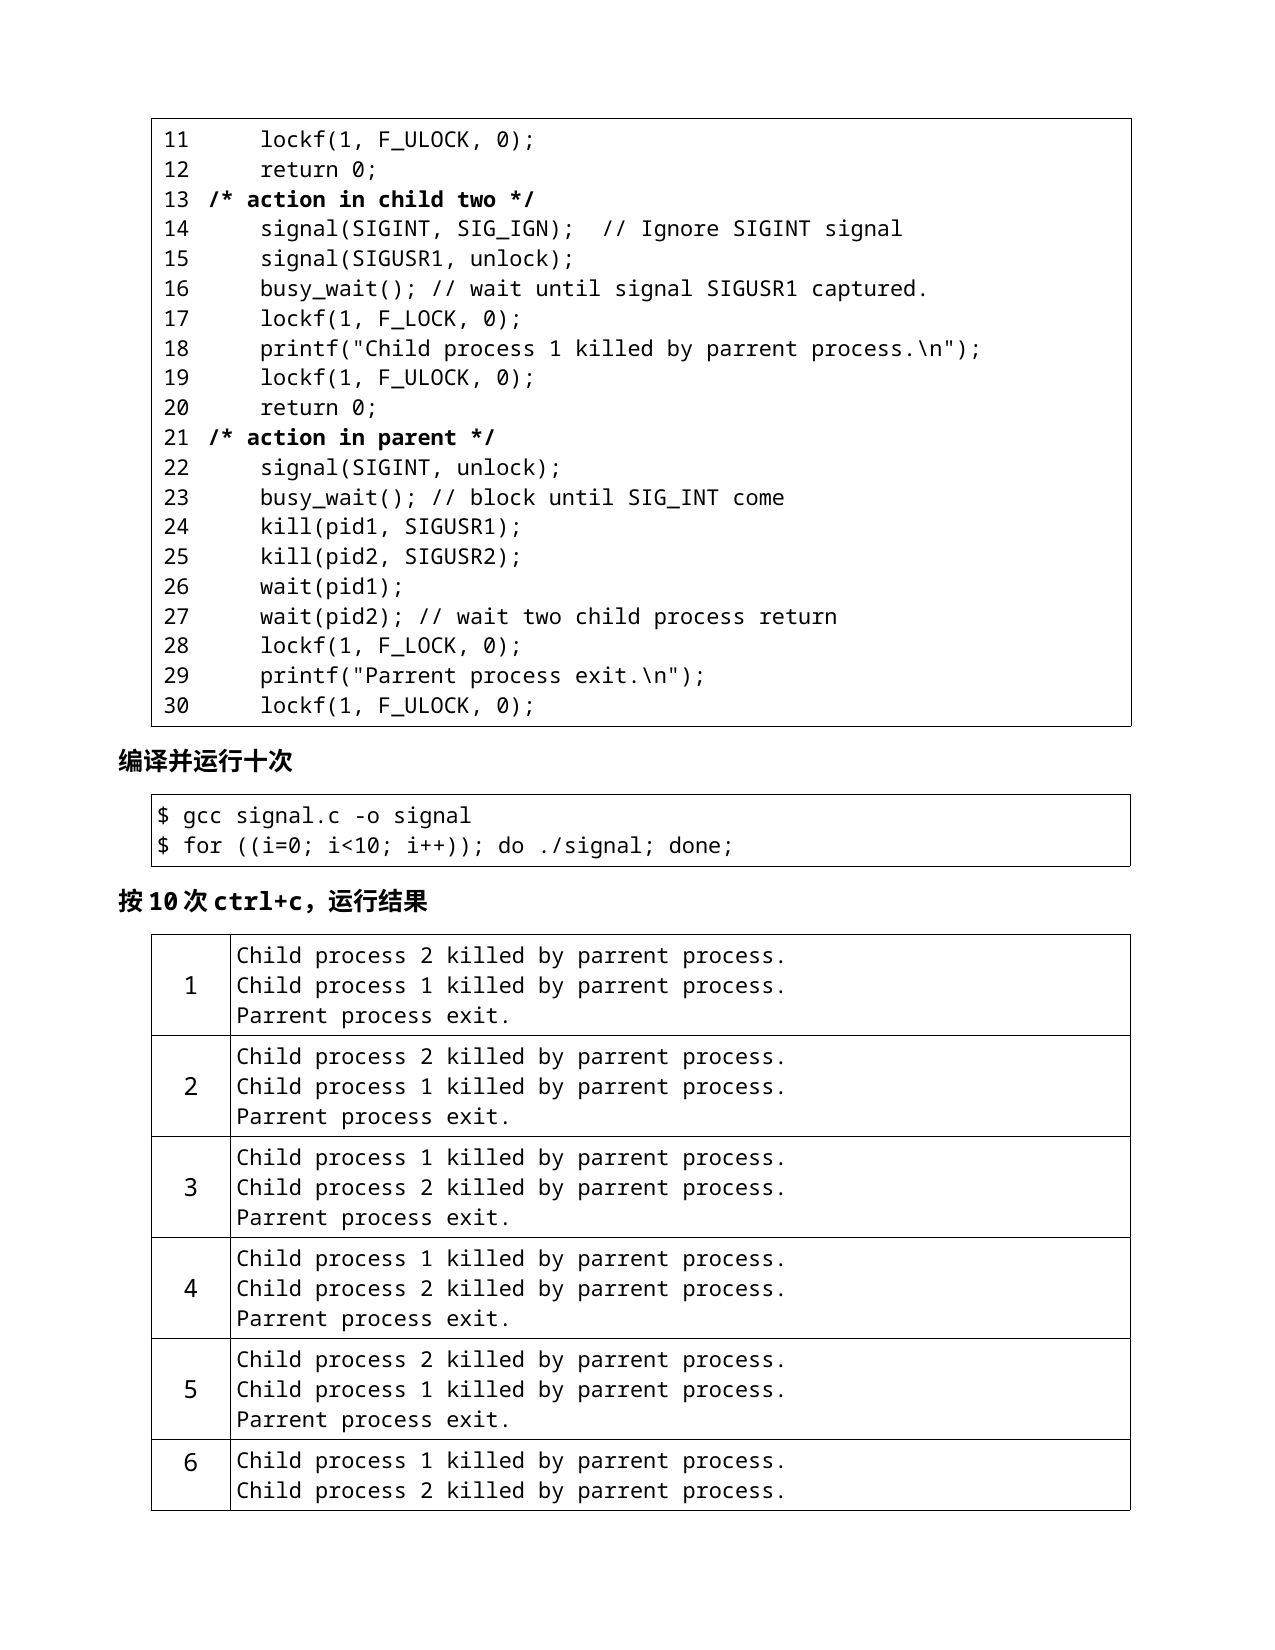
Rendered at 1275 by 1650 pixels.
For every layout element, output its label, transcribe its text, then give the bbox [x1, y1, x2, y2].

text 编译并运行十次 [118, 742, 1157, 778]
table_cell 5 [152, 1339, 230, 1439]
table_header 11 12 13 14 15 16 17 18 19 20 21 22 23 24 25 26 27 28 29 30 [152, 119, 202, 726]
text 按10次ctrl+c，运行结果 [118, 882, 1157, 918]
table_cell Child process 1 killed by parrent process. Child process 2 killed by parrent process. Parrent process exit. [231, 1137, 1130, 1237]
table_cell 6 [152, 1440, 230, 1510]
table_cell Child process 2 killed by parrent process. Child process 1 killed by parrent process. Parrent process exit. [231, 1339, 1130, 1439]
table_header Child process 2 killed by parrent process. Child process 1 killed by parrent process. Parrent process exit. [231, 935, 1130, 1035]
table_cell Child process 1 killed by parrent process. Child process 2 killed by parrent process. [231, 1440, 1130, 1510]
table_cell Child process 1 killed by parrent process. Child process 2 killed by parrent process. Parrent process exit. [231, 1238, 1130, 1338]
table_header $ gcc signal.c -o signal $ for ((i=0; i<10; i++)); do ./signal; done; [152, 795, 1130, 866]
table_cell 4 [152, 1238, 230, 1338]
table_cell 2 [152, 1036, 230, 1136]
table_cell 3 [152, 1137, 230, 1237]
table_header 1 [152, 935, 230, 1035]
table_cell Child process 2 killed by parrent process. Child process 1 killed by parrent process. Parrent process exit. [231, 1036, 1130, 1136]
table_header lockf(1, F_ULOCK, 0); return 0; /* action in child two */ signal(SIGINT, SIG_IGN); // Ignore SIGINT signal signal(SIGUSR1, unlock); busy_wait(); // wait until signal SIGUSR1 captured. lockf(1, F_LOCK, 0); printf("Child process 1 killed by parrent process.\n"); lockf(1, F_ULOCK, 0); return 0; /* action in parent */ signal(SIGINT, unlock); busy_wait(); // block until SIG_INT come kill(pid1, SIGUSR1); kill(pid2, SIGUSR2); wait(pid1); wait(pid2); // wait two child process return lockf(1, F_LOCK, 0); printf("Parrent process exit.\n"); lockf(1, F_ULOCK, 0); [202, 119, 1131, 726]
